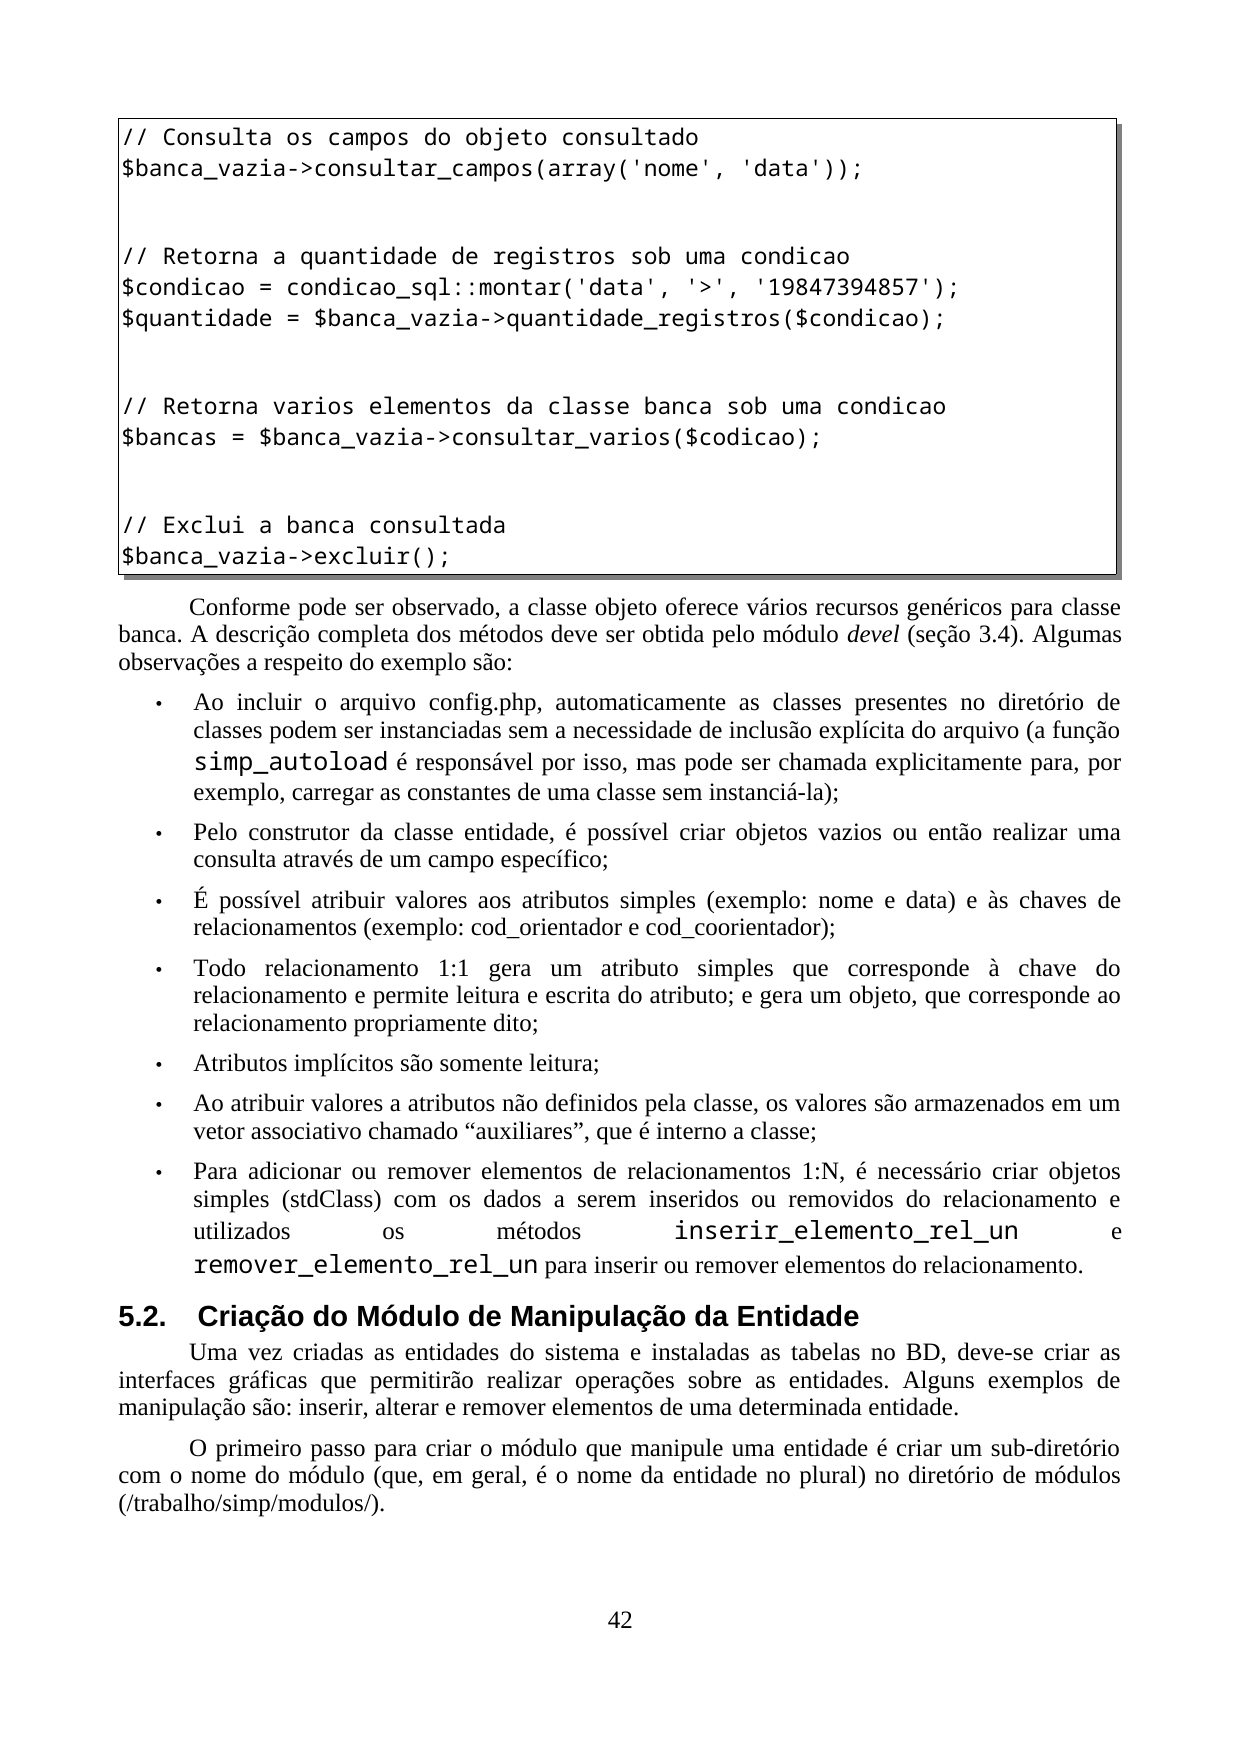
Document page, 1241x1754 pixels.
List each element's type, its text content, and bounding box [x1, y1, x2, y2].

list Atributos implícitos são somente leitura; [156, 1049, 1122, 1077]
text // Consulta os campos do objeto consultado $banca_vazia->consultar_campos(array('nome', 'data')); [119, 119, 1116, 184]
text // Exclui a banca consultada $banca_vazia->excluir(); [119, 506, 1116, 574]
text Uma vez criadas as entidades do sistema e instaladas as tabelas no BD, deve-se criar as interfaces gráficas que permitirão realizar operações sobre as entidades. Alguns exemplos de manipulação são: inserir, alterar e remover elementos de uma determinada entidade. [118, 1338, 1122, 1421]
subtitle Criação do Módulo de Manipulação da Entidade [118, 1299, 1122, 1332]
list Ao incluir o arquivo config.php, automaticamente as classes presentes no diretório de classes podem ser instanciadas sem a necessidade de inclusão explícita do arquivo (a função simp_autoload é responsável por isso, mas pode ser chamada explicitamente para, por exemplo, carregar as constantes de uma classe sem instanciá-la); [156, 688, 1122, 805]
text Conforme pode ser observado, a classe objeto oferece vários recursos genéricos para classe banca. A descrição completa dos métodos deve ser obtida pelo módulo devel (seção 3.4). Algumas observações a respeito do exemplo são: [118, 593, 1122, 676]
list É possível atribuir valores aos atributos simples (exemplo: nome e data) e às chaves de relacionamentos (exemplo: cod_orientador e cod_coorientador); [156, 886, 1122, 941]
list Pelo construtor da classe entidade, é possível criar objetos vazios ou então realizar uma consulta através de um campo específico; [156, 818, 1122, 873]
text // Retorna varios elementos da classe banca sob uma condicao $bancas = $banca_vazia->consultar_varios($codicao); [119, 387, 1116, 452]
list Ao atribuir valores a atributos não definidos pela classe, os valores são armazenados em um vetor associativo chamado “auxiliares”, que é interno a classe; [156, 1089, 1122, 1145]
text // Retorna a quantidade de registros sob uma condicao $condicao = condicao_sql::montar('data', '>', '19847394857'); $quantidade = $banca_vazia->quantidade_registros($condicao); [119, 237, 1116, 334]
list Todo relacionamento 1:1 gera um atributo simples que corresponde à chave do relacionamento e permite leitura e escrita do atributo; e gera um objeto, que corresponde ao relacionamento propriamente dito; [156, 954, 1122, 1037]
text O primeiro passo para criar o módulo que manipule uma entidade é criar um sub-diretório com o nome do módulo (que, em geral, é o nome da entidade no plural) no diretório de módulos (/trabalho/simp/modulos/). [118, 1434, 1122, 1517]
list Para adicionar ou remover elementos de relacionamentos 1:N, é necessário criar objetos simples (stdClass) com os dados a serem inseridos ou removidos do relacionamento e utilizados os métodos inserir_elemento_rel_un e remover_elemento_rel_un para inserir ou remover elementos do relacionamento. [156, 1157, 1122, 1281]
